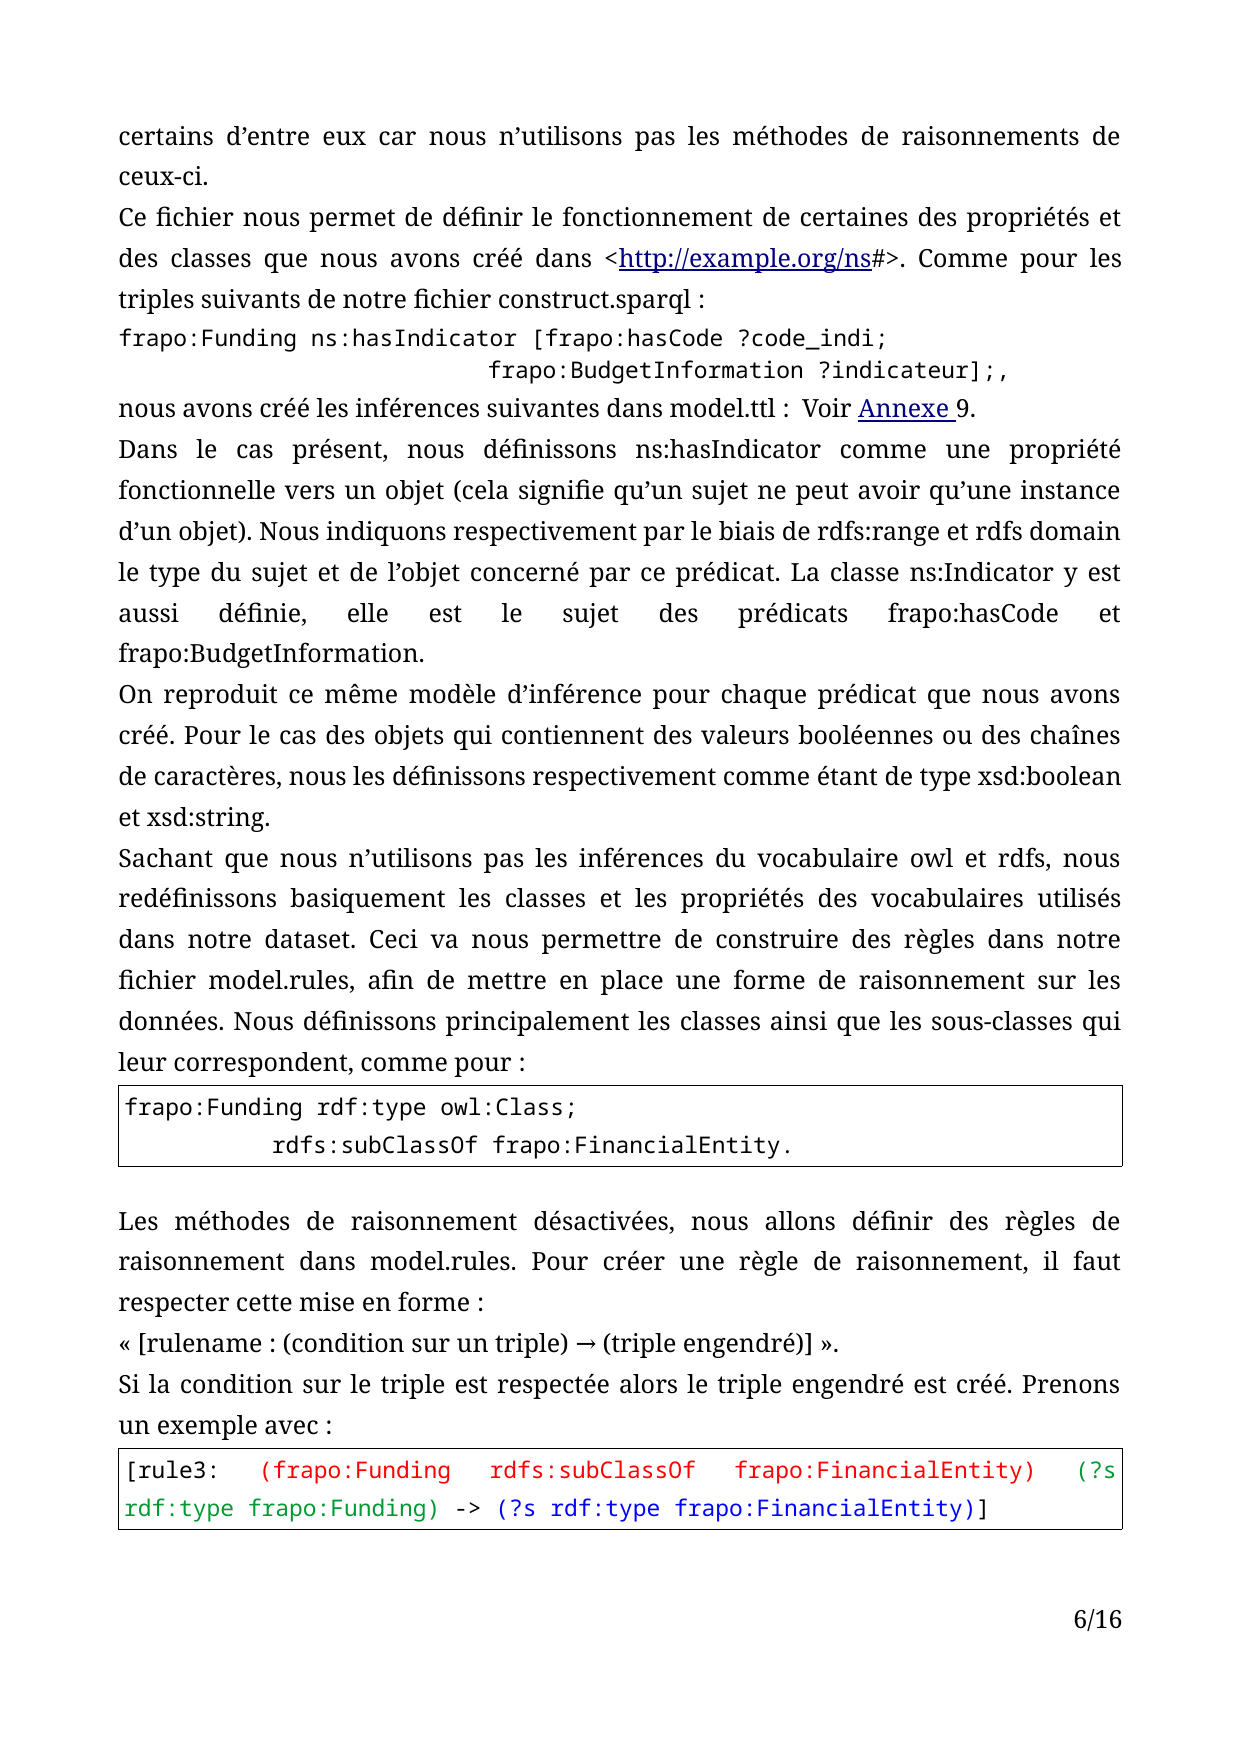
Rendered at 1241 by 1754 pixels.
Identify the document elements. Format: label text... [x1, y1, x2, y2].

text « [rulename : (condition sur un triple) → (triple engendré)] ». [118, 1326, 1122, 1360]
text On reproduit ce même modèle d’inférence pour chaque prédicat que nous avons créé. Pour le cas des objets qui contiennent des valeurs booléennes ou des chaînes de caractères, nous les définissons respectivement comme étant de type xsd:boolean et xsd:string. [118, 677, 1122, 833]
text Ce fichier nous permet de définir le fonctionnement de certaines des propriétés et des classes que nous avons créé dans <http://example.org/ns#>. Comme pour les triples suivants de notre fichier construct.sparql : [118, 200, 1122, 316]
text Sachant que nous n’utilisons pas les inférences du vocabulaire owl et rdfs, nous redéfinissons basiquement les classes et les propriétés des vocabulaires utilisés dans notre dataset. Ceci va nous permettre de construire des règles dans notre fichier model.rules, afin de mettre en place une forme de raisonnement sur les données. Nous définissons principalement les classes ainsi que les sous-classes qui leur correspondent, comme pour : [118, 840, 1122, 1078]
text nous avons créé les inférences suivantes dans model.ttl : Voir Annexe 9. [118, 391, 1122, 425]
table_header [rule3: (frapo:Funding rdfs:subClassOf frapo:FinancialEntity) (?s rdf:type frapo:Funding) -> (?s rdf:type frapo:FinancialEntity)] [119, 1449, 1122, 1528]
text Dans le cas présent, nous définissons ns:hasIndicator comme une propriété fonctionnelle vers un objet (cela signifie qu’un sujet ne peut avoir qu’une instance d’un objet). Nous indiquons respectivement par le biais de rdfs:range et rdfs domain le type du sujet et de l’objet concerné par ce prédicat. La classe ns:Indicator y est aussi définie, elle est le sujet des prédicats frapo:hasCode et frapo:BudgetInformation. [118, 432, 1122, 670]
text Les méthodes de raisonnement désactivées, nous allons définir des règles de raisonnement dans model.rules. Pour créer une règle de raisonnement, il faut respecter cette mise en forme : [118, 1203, 1122, 1319]
text frapo:BudgetInformation ?indicateur];, [118, 353, 1122, 385]
text Si la condition sur le triple est respectée alors le triple engendré est créé. Prenons un exemple avec : [118, 1366, 1122, 1441]
text frapo:Funding ns:hasIndicator [frapo:hasCode ?code_indi; [118, 322, 1122, 353]
table_header frapo:Funding rdf:type owl:Class; rdfs:subClassOf frapo:FinancialEntity. [119, 1086, 1122, 1166]
text certains d’entre eux car nous n’utilisons pas les méthodes de raisonnements de ceux-ci. [118, 118, 1122, 193]
